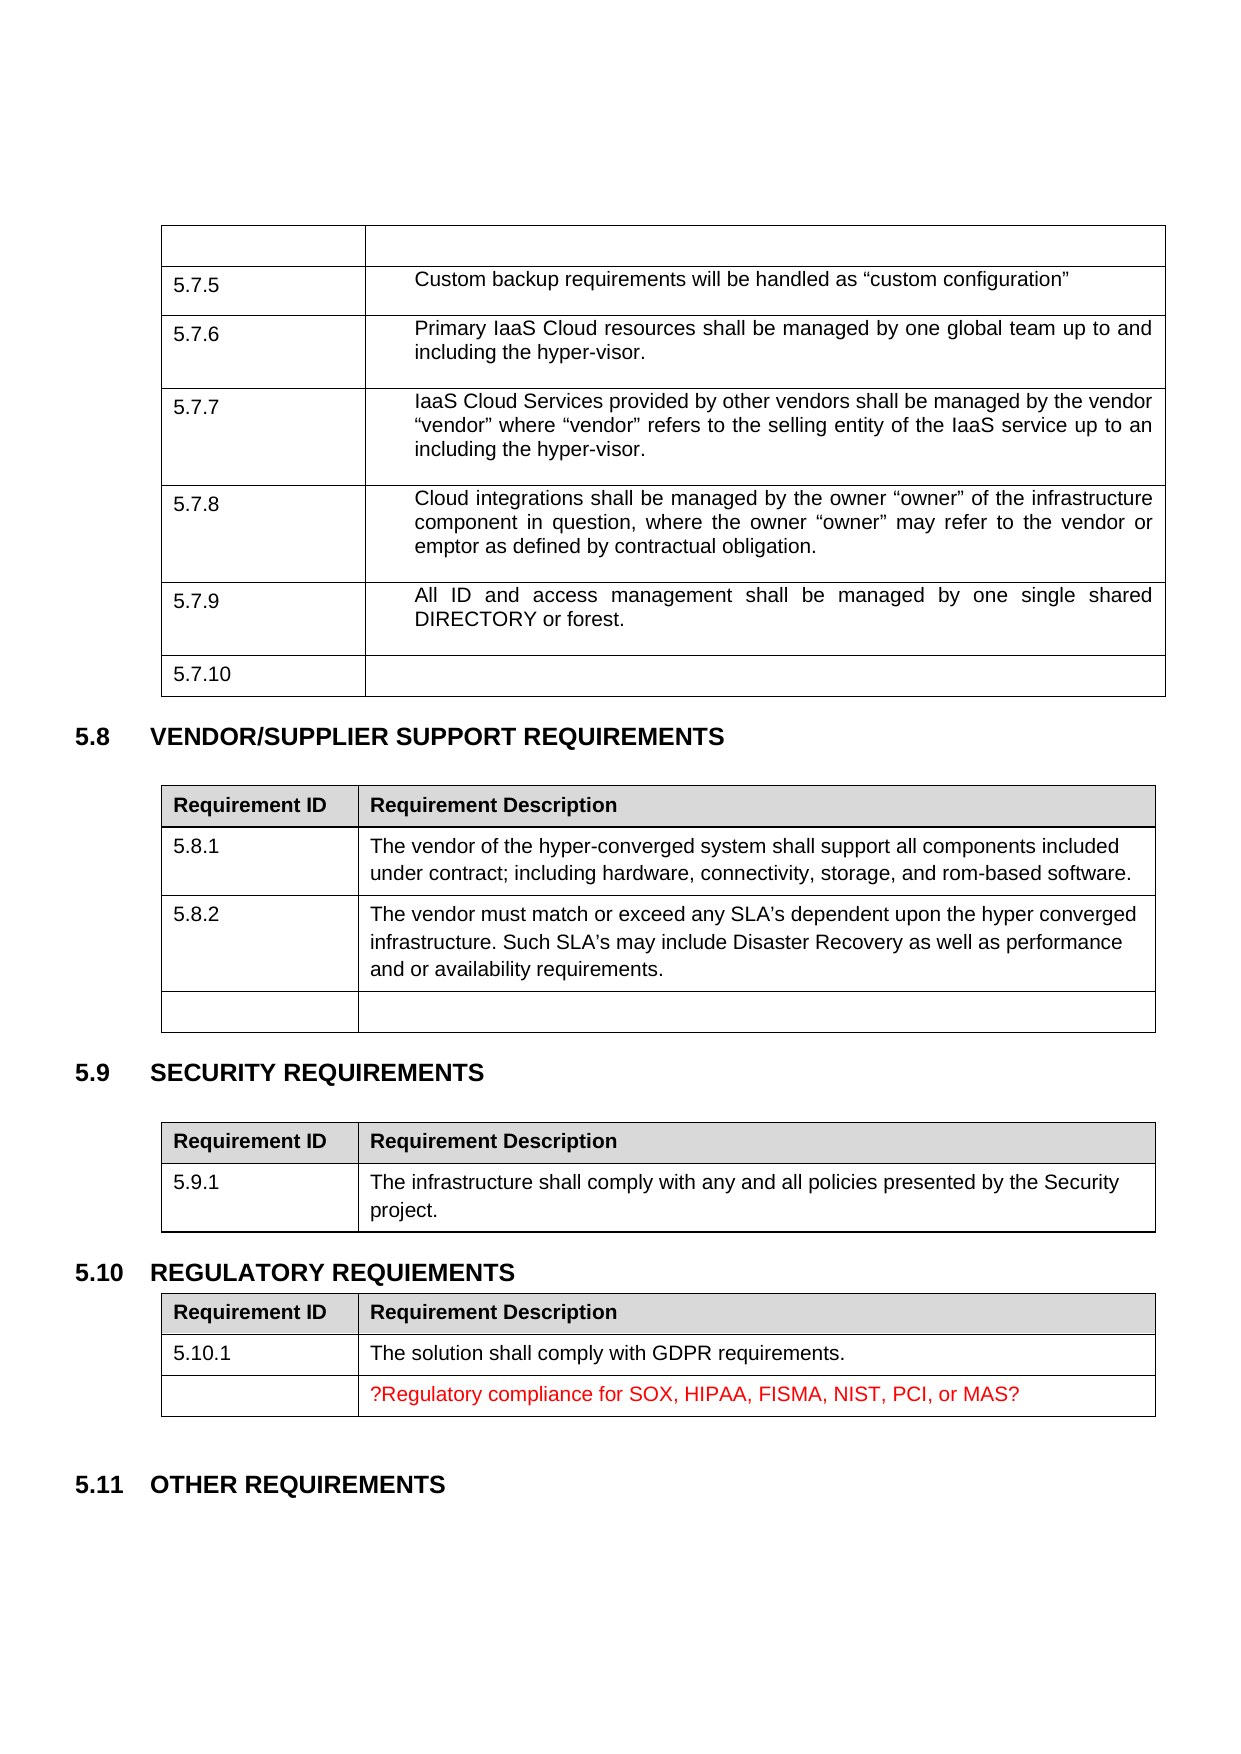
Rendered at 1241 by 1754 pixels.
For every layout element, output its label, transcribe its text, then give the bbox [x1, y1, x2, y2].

table_cell 5.7.9 [162, 583, 365, 654]
table_cell 5.7.8 [162, 486, 365, 582]
table_header Requirement Description [359, 1123, 1155, 1163]
table_cell IaaS Cloud Services provided by other vendors shall be managed by the vendor “vendor” where “vendor” refers to the selling entity of the IaaS service up to an including the hyper-visor. [366, 389, 1165, 485]
table_header Requirement Description [359, 786, 1155, 826]
table_cell 5.7.7 [162, 389, 365, 485]
table_cell Primary IaaS Cloud resources shall be managed by one global team up to and including the hyper-visor. [366, 316, 1165, 388]
table_cell 5.7.5 [162, 267, 365, 315]
table_cell ?Regulatory compliance for SOX, HIPAA, FISMA, NIST, PCI, or MAS? [359, 1376, 1155, 1416]
table_header Requirement ID [162, 1123, 358, 1163]
table_cell 5.8.1 [162, 828, 358, 895]
table_header Requirement ID [162, 1294, 358, 1333]
table_cell [366, 656, 1165, 696]
table_header Requirement ID [162, 786, 358, 826]
table_cell 5.9.1 [162, 1164, 358, 1231]
table_cell The solution shall comply with GDPR requirements. [359, 1335, 1155, 1374]
subtitle VENDOR/SUPPLIER SUPPORT REQUIREMENTS [75, 722, 1165, 750]
table_cell [162, 1376, 358, 1416]
table_cell 5.8.2 [162, 896, 358, 991]
table_cell [366, 226, 1165, 266]
table_cell The infrastructure shall comply with any and all policies presented by the Security project. [359, 1164, 1155, 1231]
table_cell 5.7.10 [162, 656, 365, 696]
table_cell [359, 992, 1155, 1032]
subtitle SECURITY REQUIREMENTS [75, 1058, 1165, 1087]
table_cell [162, 992, 358, 1032]
table_header Requirement Description [359, 1294, 1155, 1333]
table_cell 5.7.6 [162, 316, 365, 388]
table_cell [162, 226, 365, 266]
subtitle REGULATORY REQUIEMENTS [75, 1257, 1165, 1286]
table_cell 5.10.1 [162, 1335, 358, 1374]
table_cell The vendor must match or exceed any SLA’s dependent upon the hyper converged infrastructure. Such SLA’s may include Disaster Recovery as well as performance and or availability requirements. [359, 896, 1155, 991]
table_cell Cloud integrations shall be managed by the owner “owner” of the infrastructure component in question, where the owner “owner” may refer to the vendor or emptor as defined by contractual obligation. [366, 486, 1165, 582]
subtitle OTHER REQUIREMENTS [75, 1470, 1165, 1499]
table_cell All ID and access management shall be managed by one single shared DIRECTORY or forest. [366, 583, 1165, 654]
table_cell The vendor of the hyper-converged system shall support all components included under contract; including hardware, connectivity, storage, and rom-based software. [359, 828, 1155, 895]
table_cell Custom backup requirements will be handled as “custom configuration” [366, 267, 1165, 315]
